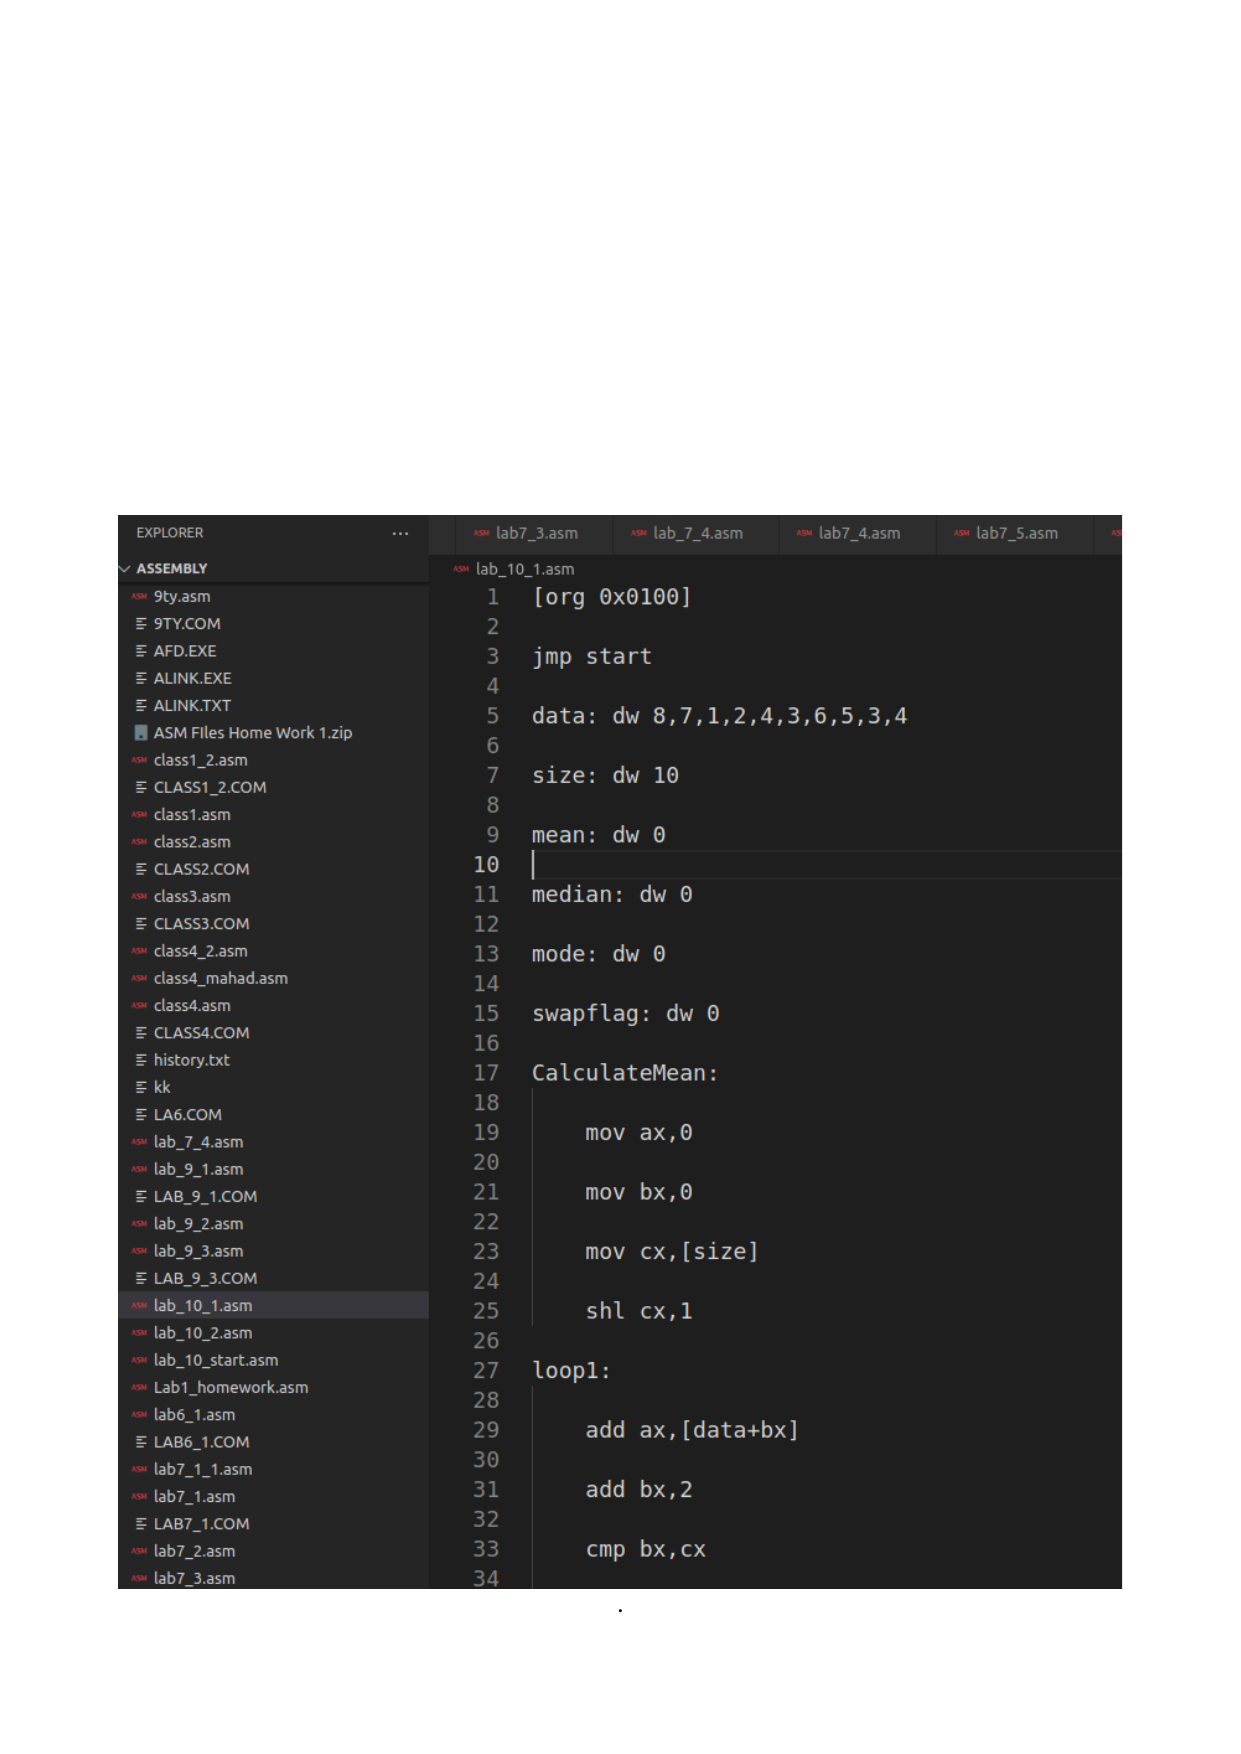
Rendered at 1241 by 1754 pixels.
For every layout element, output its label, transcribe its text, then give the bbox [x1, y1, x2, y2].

text . [118, 1589, 1122, 1619]
picture [118, 515, 1123, 1589]
